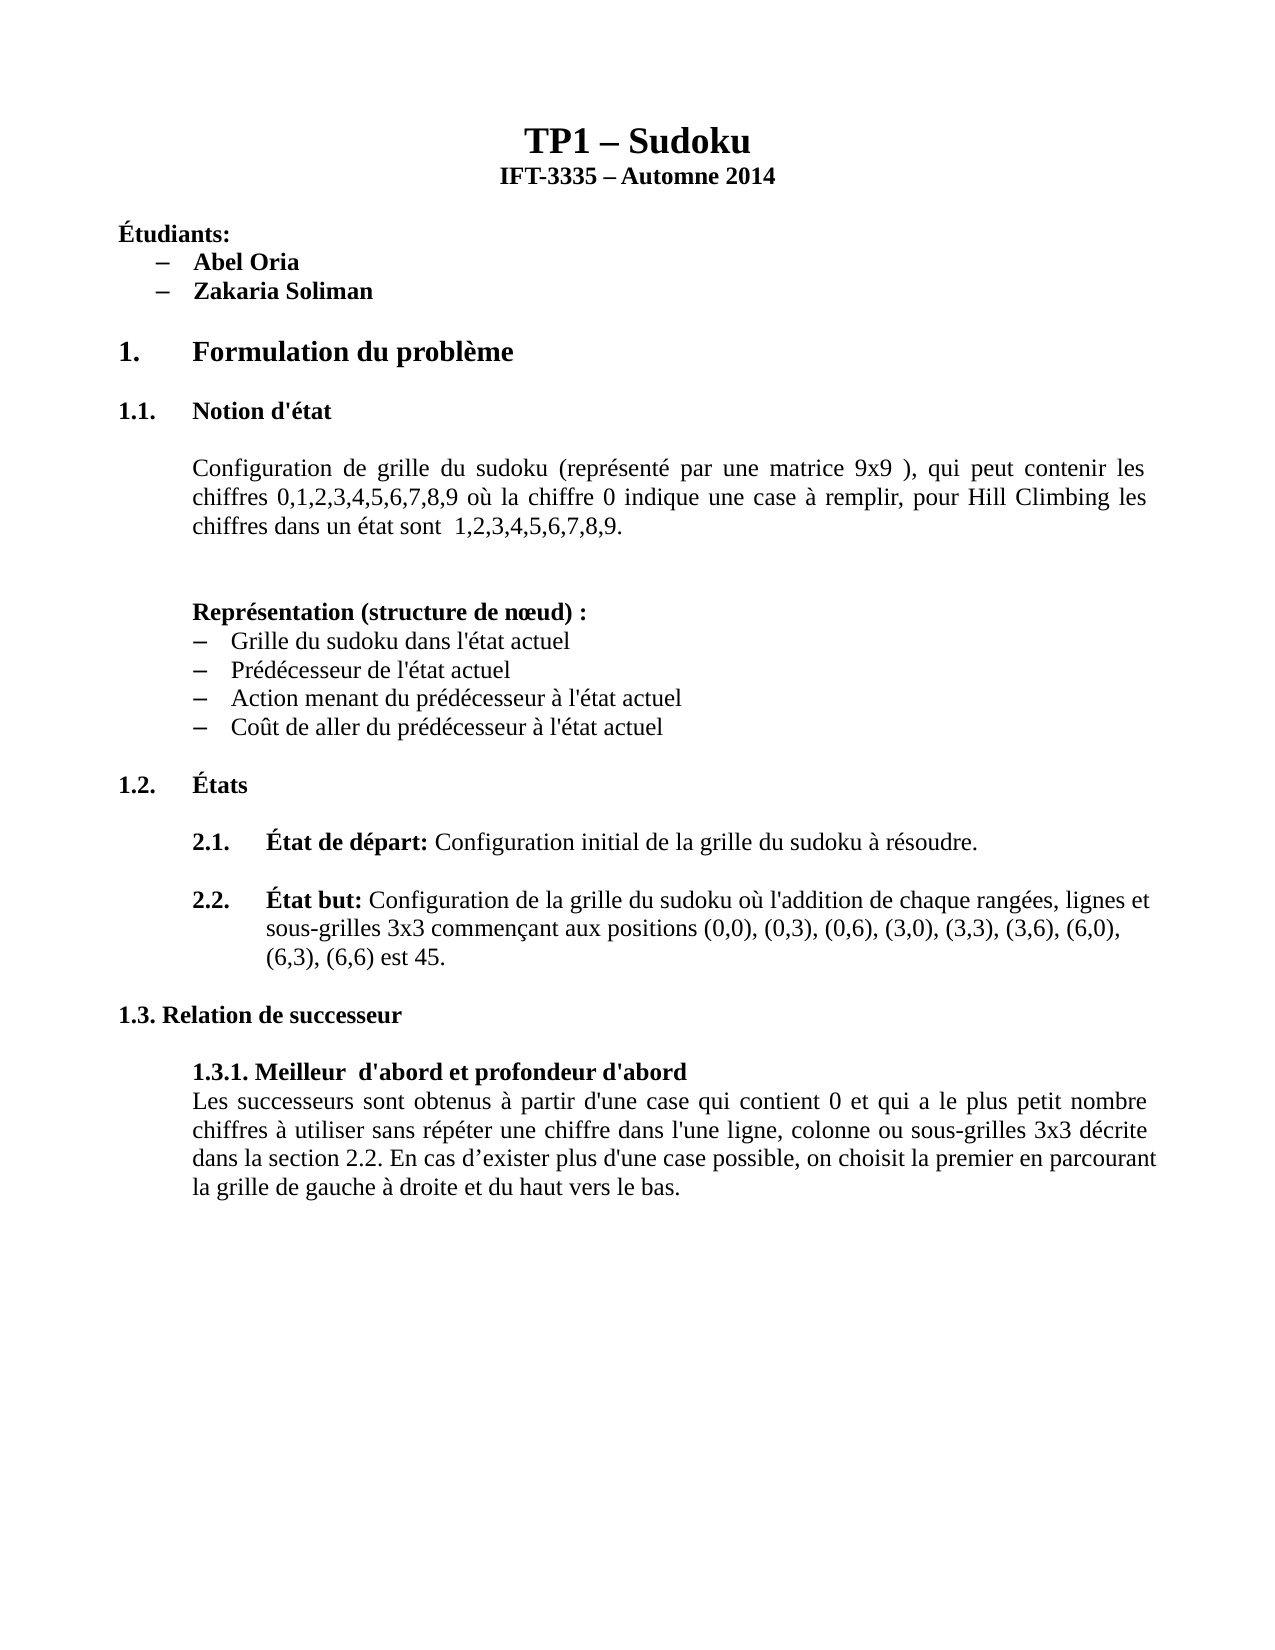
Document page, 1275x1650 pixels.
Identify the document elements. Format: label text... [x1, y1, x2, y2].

text Étudiants: [118, 219, 1157, 247]
text 2.1. État de départ: Configuration initial de la grille du sudoku à résoudre. [118, 827, 1157, 856]
list Prédécesseur de l'état actuel [193, 655, 1157, 683]
list Abel Oria [156, 247, 1157, 276]
list Action menant du prédécesseur à l'état actuel [193, 683, 1157, 712]
text TP1 – Sudoku [118, 118, 1157, 161]
text Représentation (structure de nœud) : [118, 597, 1157, 626]
text 1.2. États [118, 770, 1157, 798]
text 2.2. État but: Configuration de la grille du sudoku où l'addition de chaque rangées, lignes et sous-grilles 3x3 commençant aux positions (0,0), (0,3), (0,6), (3,0), (3,3), (3,6), (6,0), (6,3), (6,6) est 45. [118, 885, 1157, 971]
text 1.1. Notion d'état [118, 396, 1157, 425]
list Zakaria Soliman [156, 276, 1157, 305]
text 1. Formulation du problème [118, 334, 1157, 367]
list Coût de aller du prédécesseur à l'état actuel [193, 712, 1157, 741]
text 1.3. Relation de successeur [118, 1000, 1157, 1028]
list Grille du sudoku dans l'état actuel [193, 626, 1157, 655]
text Les successeurs sont obtenus à partir d'une case qui contient 0 et qui a le plus petit nombre chiffres à utiliser sans répéter une chiffre dans l'une ligne, colonne ou sous-grilles 3x3 décrite dans la section 2.2. En cas d’exister plus d'une case possible, on choisit la premier en parcourant la grille de gauche à droite et du haut vers le bas. [118, 1086, 1157, 1201]
text 1.3.1. Meilleur d'abord et profondeur d'abord [118, 1057, 1157, 1086]
text IFT-3335 – Automne 2014 [118, 161, 1157, 190]
text Configuration de grille du sudoku (représenté par une matrice 9x9 ), qui peut contenir les chiffres 0,1,2,3,4,5,6,7,8,9 où la chiffre 0 indique une case à remplir, pour Hill Climbing les chiffres dans un état sont 1,2,3,4,5,6,7,8,9. [118, 453, 1157, 540]
